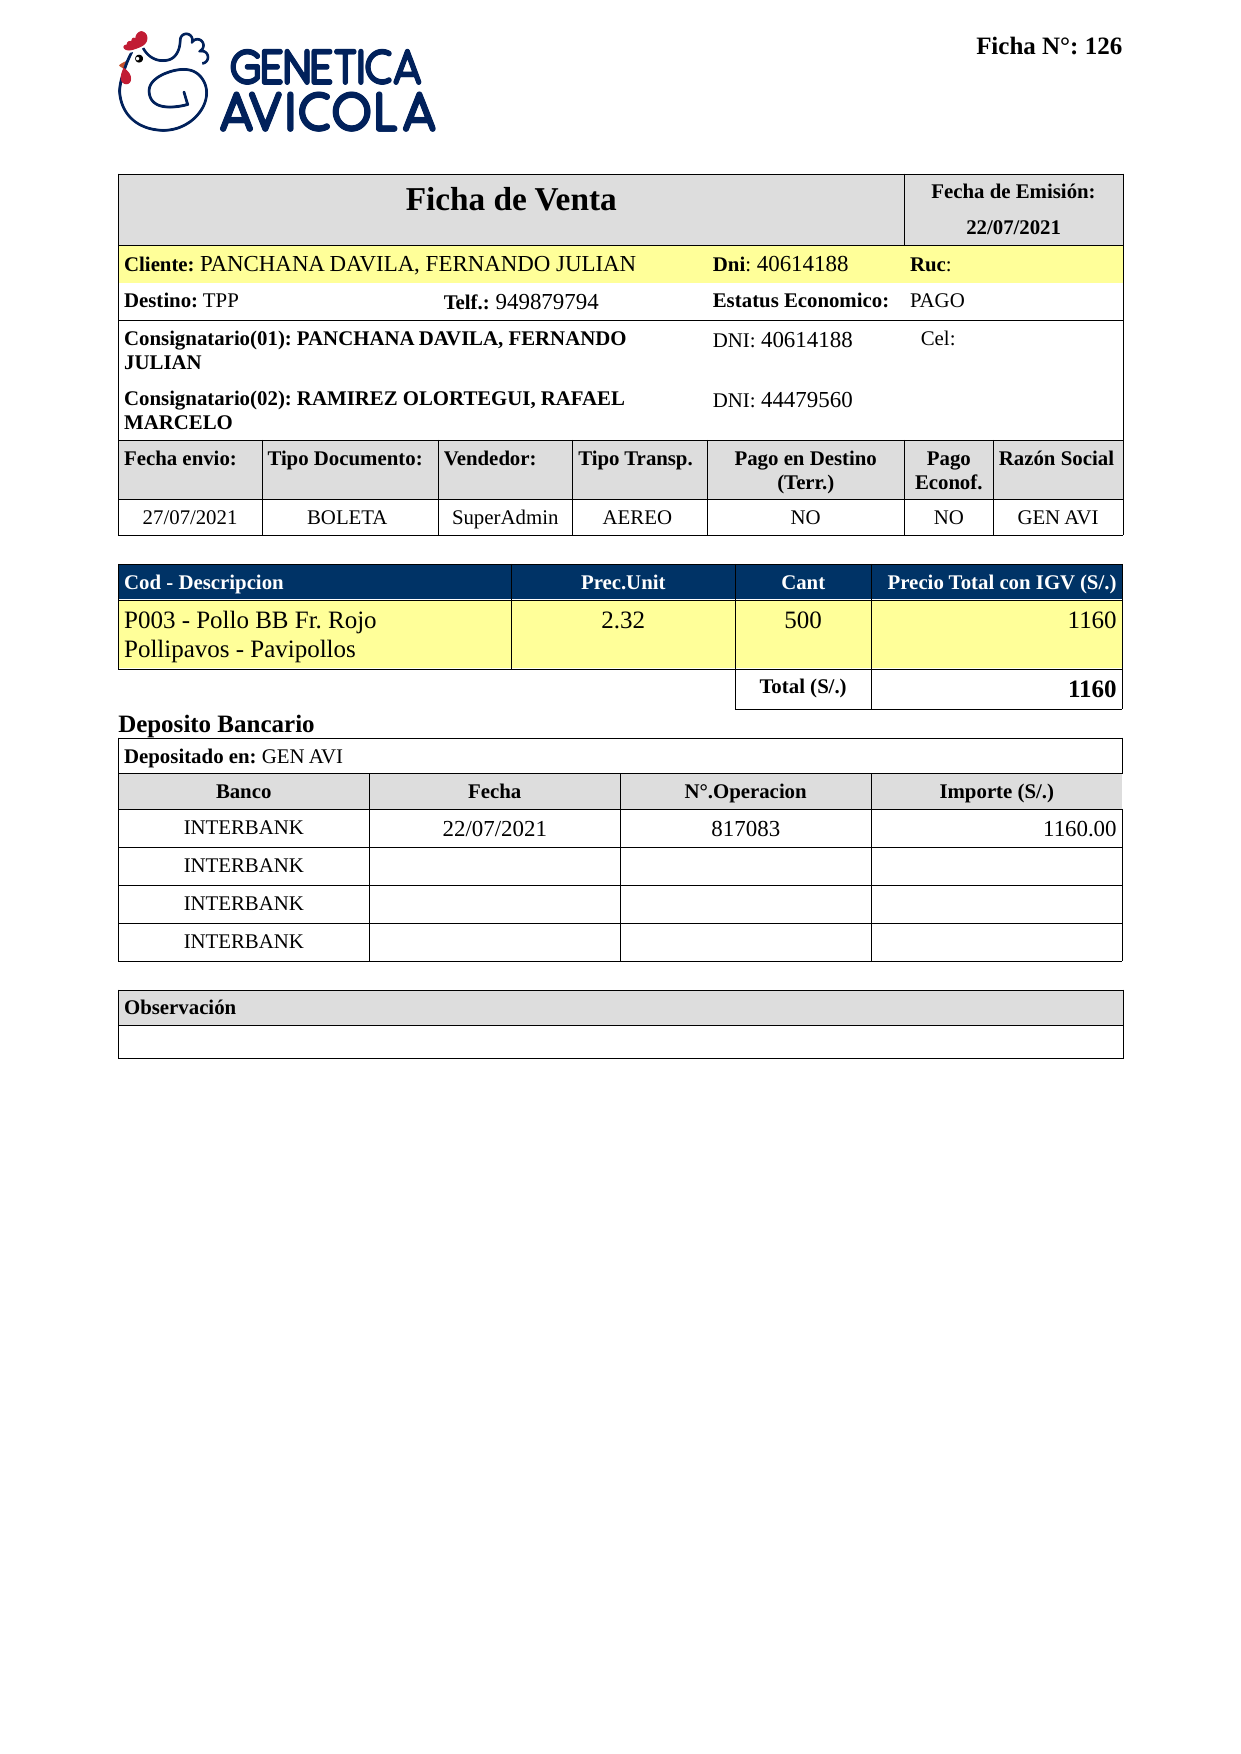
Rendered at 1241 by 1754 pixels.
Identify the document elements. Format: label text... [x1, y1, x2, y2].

table_cell 27/07/2021 [119, 500, 262, 535]
table_header Fecha de Emisión: [905, 175, 1123, 209]
table_cell 1160 [872, 601, 1122, 668]
table_cell BOLETA [263, 500, 438, 535]
table_cell NO [708, 500, 904, 535]
table_cell [621, 848, 871, 885]
table_cell NO [905, 500, 993, 535]
table_cell [119, 1026, 1123, 1058]
picture [118, 31, 436, 132]
table_cell AEREO [573, 500, 707, 535]
table_cell 500 [736, 601, 871, 668]
table_cell Ruc: [904, 246, 1123, 283]
table_cell INTERBANK [119, 848, 369, 885]
table_cell INTERBANK [119, 886, 369, 923]
table_cell INTERBANK [119, 810, 369, 847]
table_cell Pago Econof. [905, 441, 993, 499]
table_cell P003 - Pollo BB Fr. Rojo Pollipavos - Pavipollos [119, 601, 511, 668]
table_cell Consignatario(01): PANCHANA DAVILA, FERNANDO JULIAN [119, 321, 707, 380]
table_cell Cel: [915, 321, 1123, 380]
table_cell [370, 848, 620, 885]
table_cell [872, 848, 1122, 885]
table_cell 817083 [621, 810, 871, 847]
table_cell Cliente: PANCHANA DAVILA, FERNANDO JULIAN [119, 246, 707, 283]
table_header Prec.Unit [512, 565, 735, 599]
table_cell Tipo Documento: [263, 441, 438, 499]
table_cell Pago en Destino (Terr.) [708, 441, 904, 499]
table_cell Fecha envio: [119, 441, 262, 499]
table_cell 1160 [872, 670, 1122, 709]
table_cell [511, 670, 735, 709]
table_cell Telf.: 949879794 [438, 283, 707, 320]
table_cell [621, 886, 871, 923]
table_cell [370, 924, 620, 961]
table_header Ficha de Venta [119, 175, 904, 245]
table_cell Total (S/.) [736, 670, 871, 709]
table_cell Razón Social [994, 441, 1123, 499]
table_cell 22/07/2021 [905, 209, 1123, 245]
table_cell [872, 886, 1122, 923]
table_header Precio Total con IGV (S/.) [872, 565, 1122, 599]
table_cell [118, 670, 511, 709]
table_cell 1160.00 [872, 810, 1122, 847]
table_cell Dni: 40614188 [707, 246, 904, 283]
table_cell Importe (S/.) [872, 774, 1122, 809]
table_cell N°.Operacion [621, 774, 871, 809]
table_cell DNI: 44479560 [707, 380, 1123, 440]
table_header Cod - Descripcion [119, 565, 511, 599]
table_header Cant [736, 565, 871, 599]
table_cell 2.32 [512, 601, 735, 668]
table_cell PAGO [904, 283, 1123, 320]
table_cell GEN AVI [994, 500, 1123, 535]
table_cell Estatus Economico: [707, 283, 904, 320]
table_header Depositado en: GEN AVI [119, 739, 1122, 773]
table_cell [621, 924, 871, 961]
table_cell 22/07/2021 [370, 810, 620, 847]
table_cell Destino: TPP [119, 283, 438, 320]
table_cell INTERBANK [119, 924, 369, 961]
table_cell Fecha [370, 774, 620, 809]
table_cell SuperAdmin [439, 500, 572, 535]
table_cell Vendedor: [439, 441, 572, 499]
text Deposito Bancario [118, 709, 1122, 738]
table_cell Tipo Transp. [573, 441, 707, 499]
table_cell Banco [119, 774, 369, 809]
table_cell DNI: 40614188 [707, 321, 915, 380]
table_cell [872, 924, 1122, 961]
table_cell Consignatario(02): RAMIREZ OLORTEGUI, RAFAEL MARCELO [119, 380, 707, 440]
table_header Observación [119, 991, 1123, 1025]
table_cell [370, 886, 620, 923]
